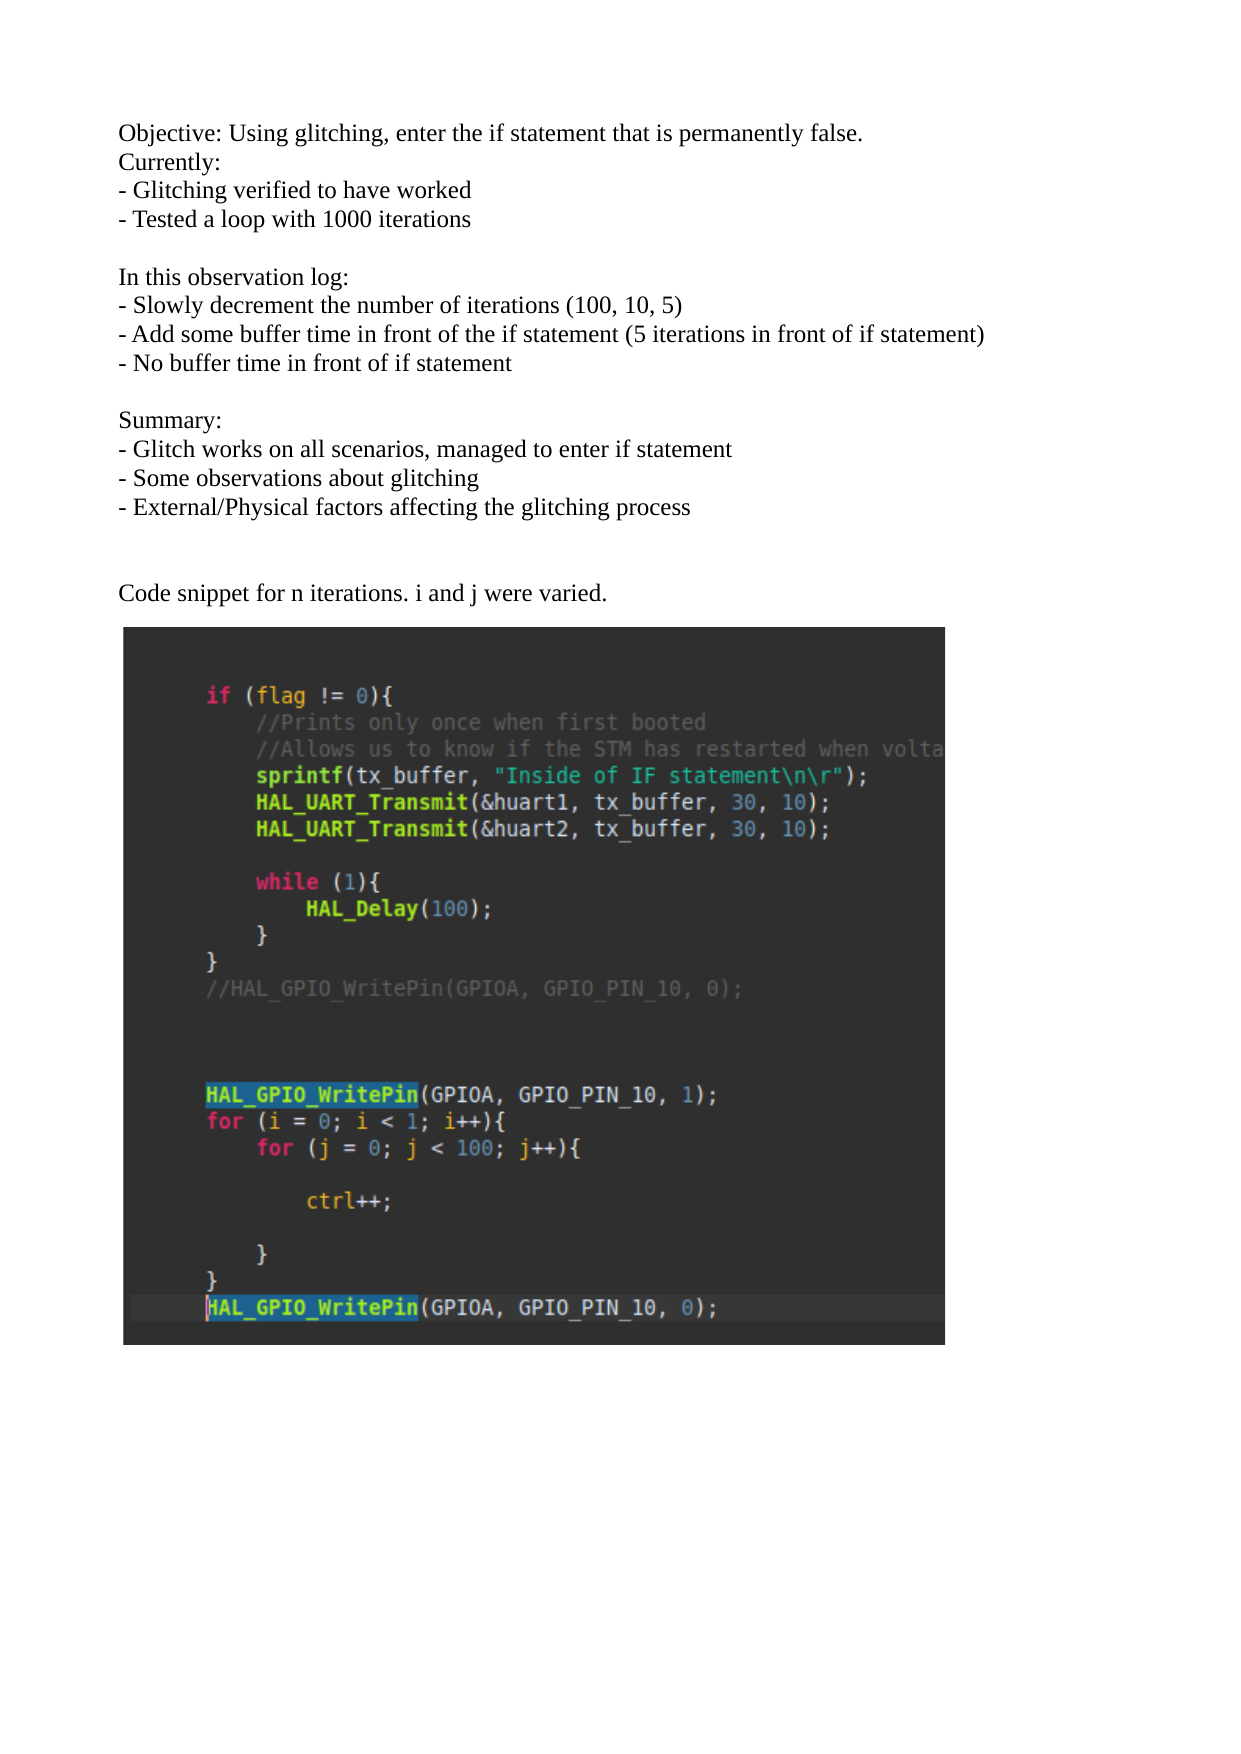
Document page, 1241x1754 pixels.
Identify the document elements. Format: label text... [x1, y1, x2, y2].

text - No buffer time in front of if statement [118, 348, 1122, 377]
text - Slowly decrement the number of iterations (100, 10, 5) [118, 291, 1122, 319]
text Currently: [118, 147, 1122, 176]
text In this observation log: [118, 262, 1122, 291]
text Objective: Using glitching, enter the if statement that is permanently false. [118, 118, 1122, 147]
text Summary: - Glitch works on all scenarios, managed to enter if statement [118, 406, 1122, 463]
text - Tested a loop with 1000 iterations [118, 204, 1122, 233]
text - Glitching verified to have worked [118, 176, 1122, 204]
text - Add some buffer time in front of the if statement (5 iterations in front of if statement) [118, 319, 1122, 348]
text Code snippet for n iterations. i and j were varied. [118, 578, 1122, 607]
text - Some observations about glitching [118, 463, 1122, 492]
picture [123, 627, 945, 1345]
text - External/Physical factors affecting the glitching process [118, 492, 1122, 521]
